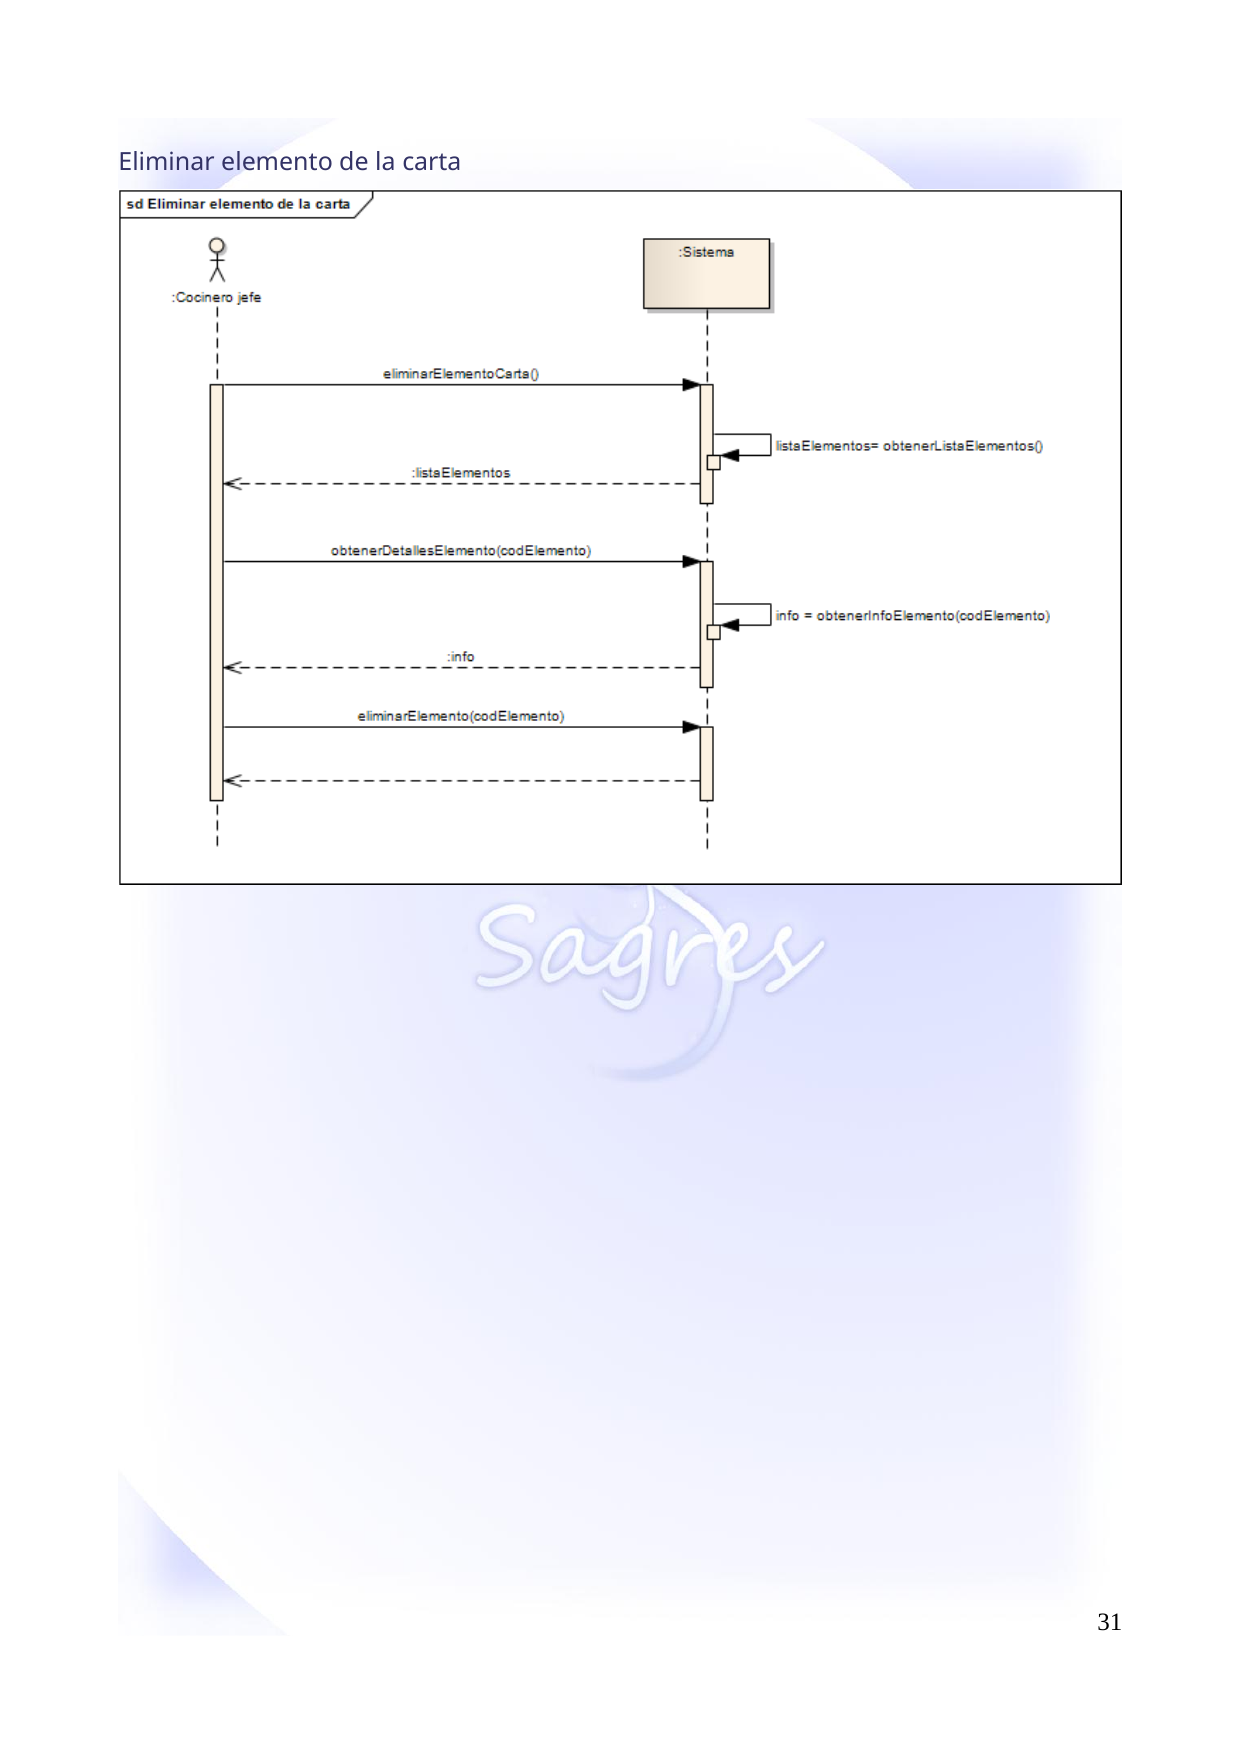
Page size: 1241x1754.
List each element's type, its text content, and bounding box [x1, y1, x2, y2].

subtitle Eliminar elemento de la carta [118, 143, 1122, 177]
picture [118, 118, 1122, 143]
picture [118, 177, 1122, 1636]
